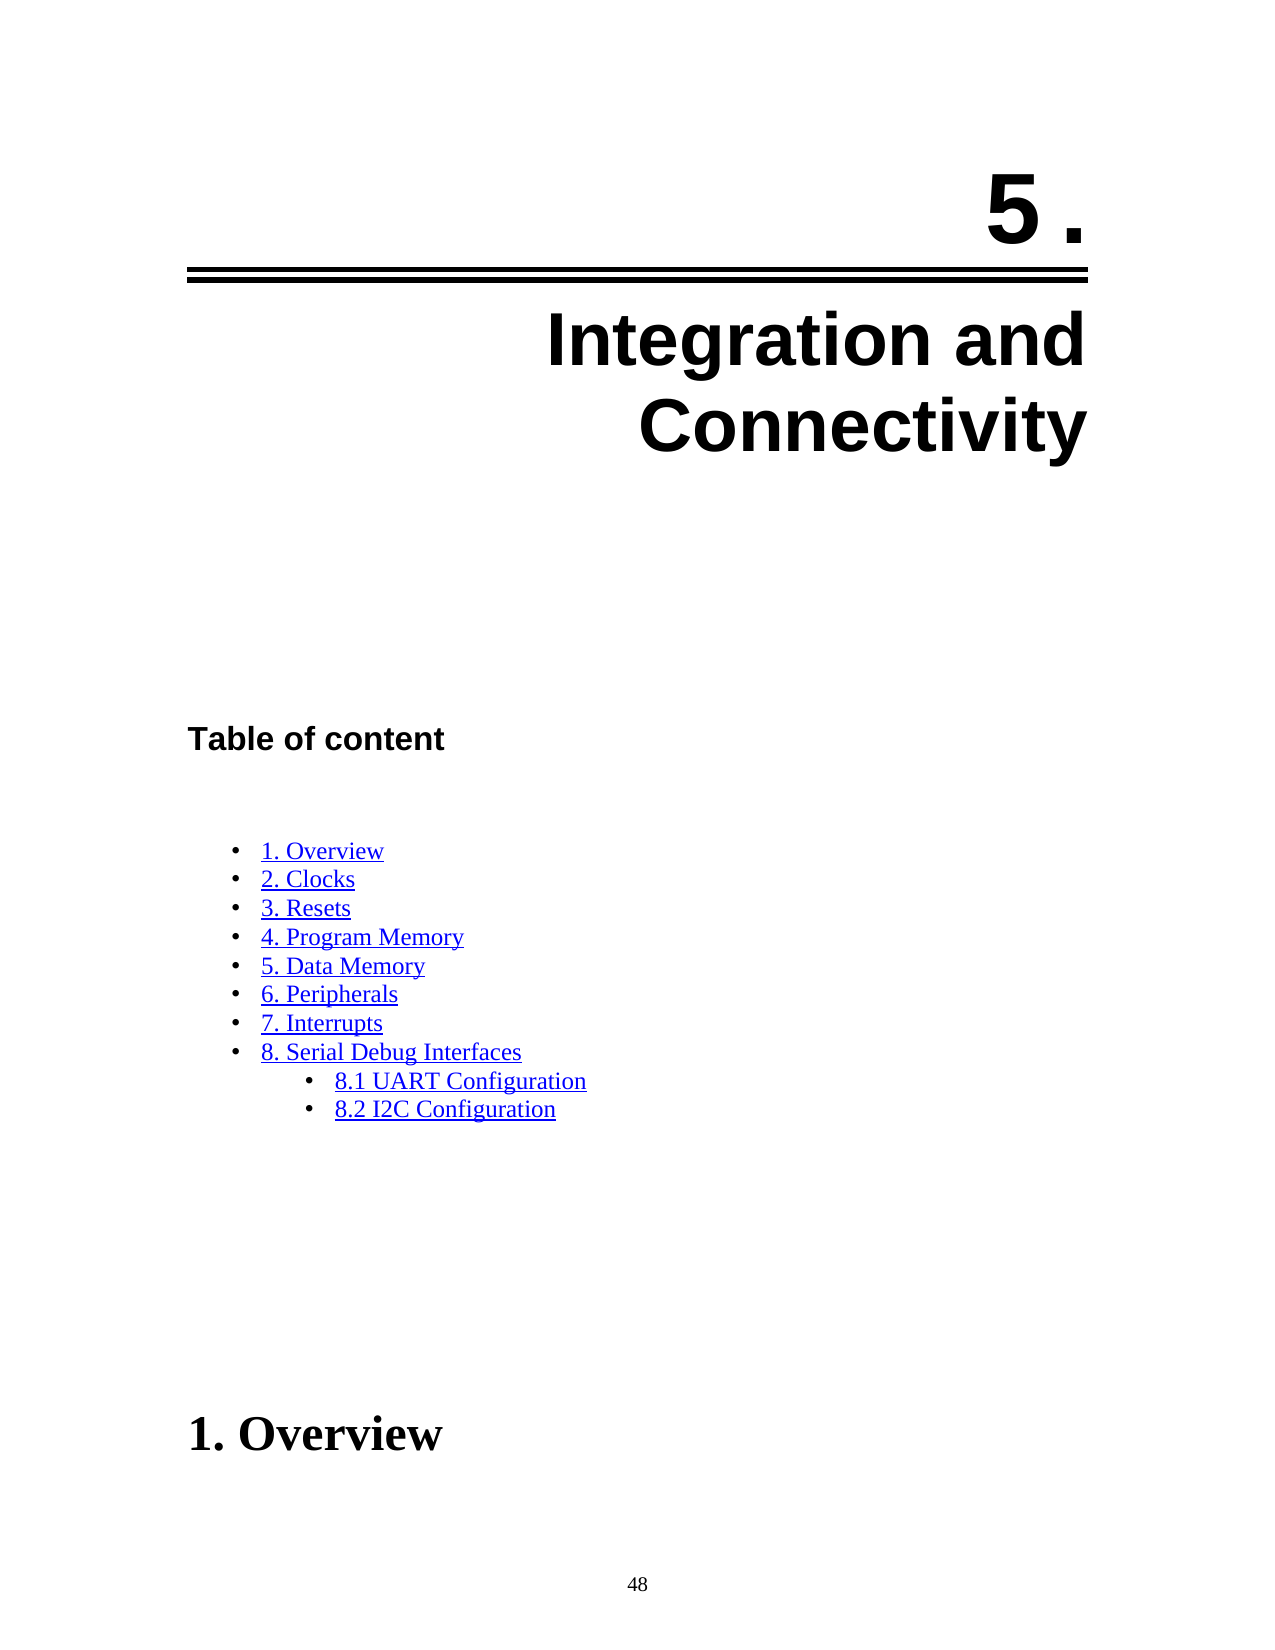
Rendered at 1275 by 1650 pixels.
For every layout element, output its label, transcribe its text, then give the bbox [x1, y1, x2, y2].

list 6. Peripherals [231, 979, 1088, 1008]
text 1. Overview [187, 1403, 1088, 1461]
list 2. Clocks [231, 864, 1088, 893]
list 7. Interrupts [231, 1008, 1088, 1037]
list 4. Program Memory [231, 922, 1088, 951]
list 1. Overview [231, 836, 1088, 864]
list 8.2 I2C Configuration [305, 1094, 1088, 1123]
list 8. Serial Debug Interfaces [231, 1037, 1088, 1066]
subtitle Integration and Connectivity [187, 295, 1088, 468]
list 8.1 UART Configuration [305, 1066, 1088, 1094]
list 5. Data Memory [231, 951, 1088, 979]
subtitle [187, 272, 1088, 277]
list 3. Resets [231, 893, 1088, 922]
subtitle . [187, 150, 1088, 267]
subtitle Table of content [187, 719, 1088, 757]
